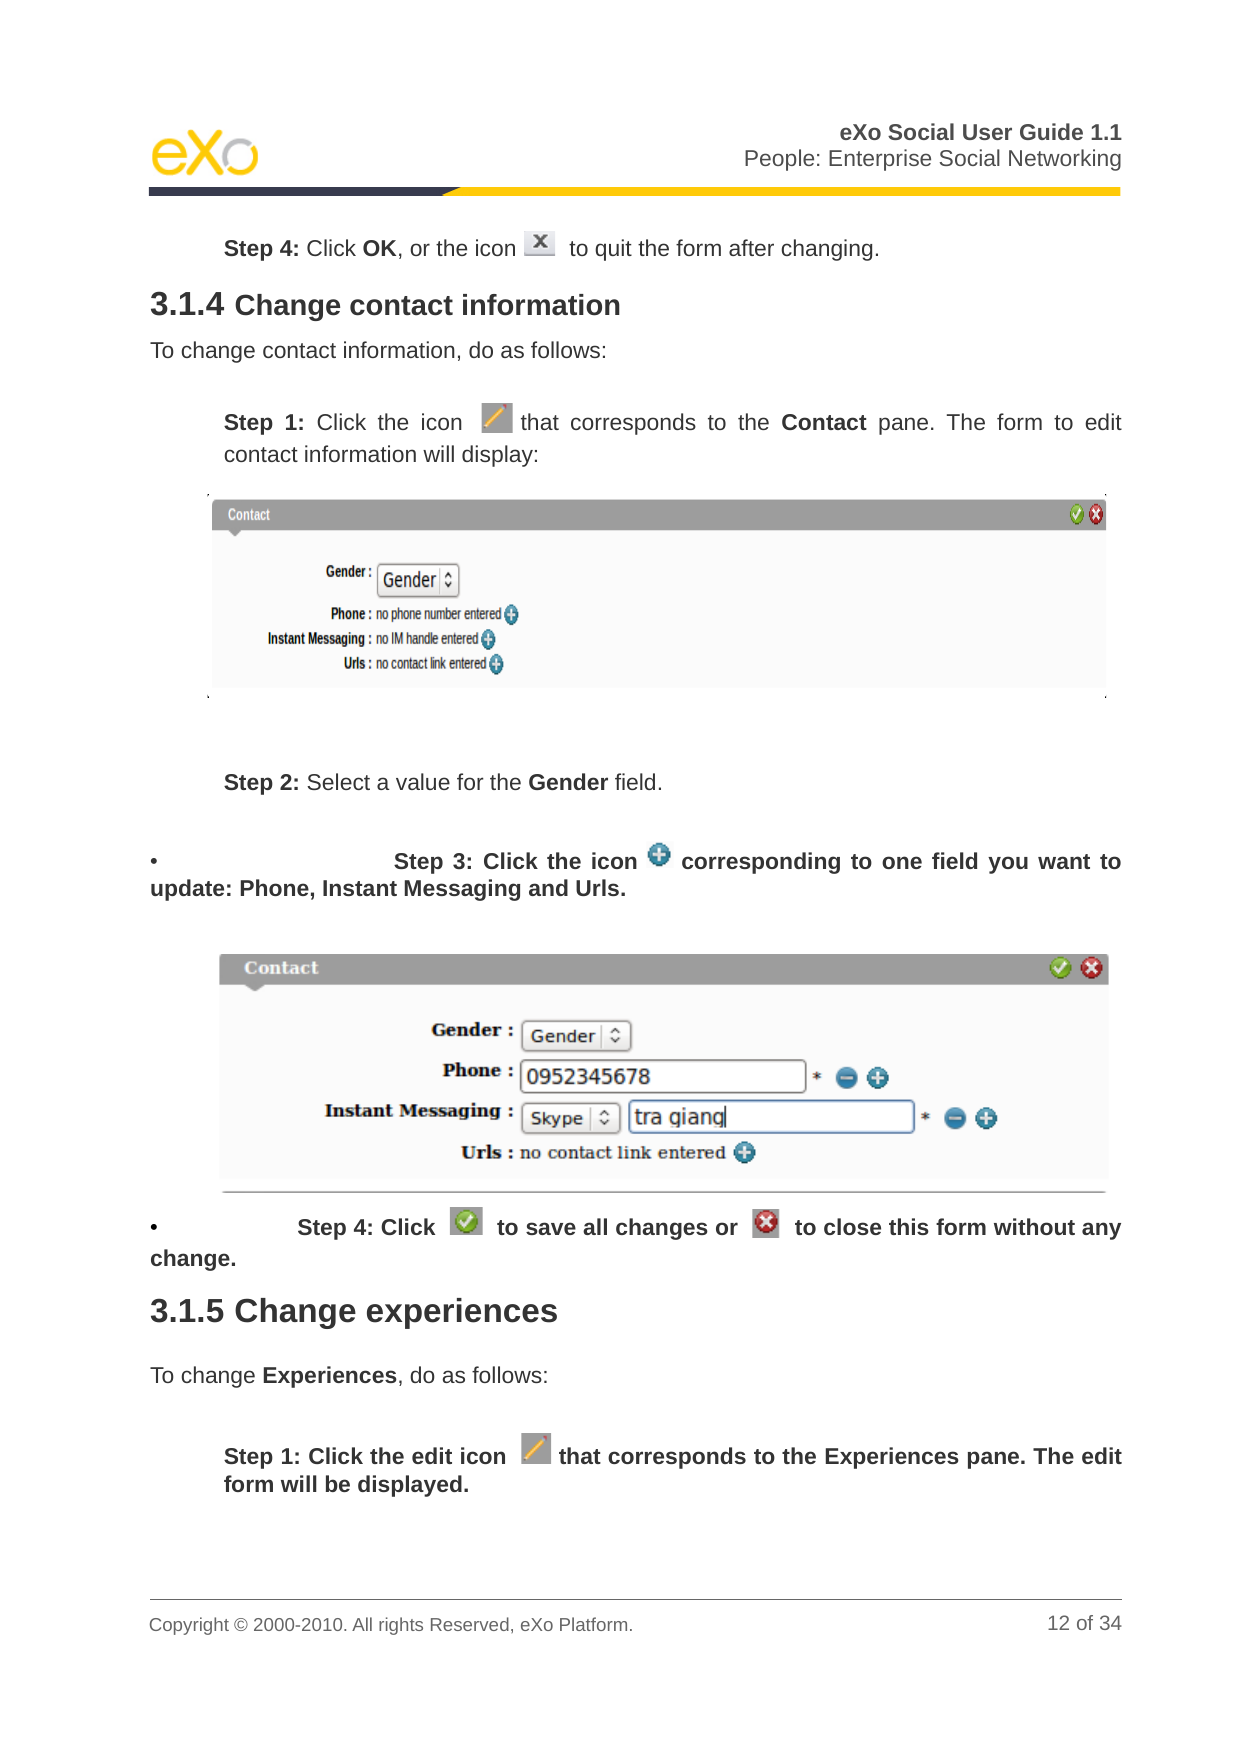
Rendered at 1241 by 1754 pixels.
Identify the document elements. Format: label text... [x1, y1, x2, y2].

picture [148, 187, 1121, 196]
text To change contact information, do as follows: [150, 337, 1122, 363]
picture [521, 1433, 552, 1464]
list Step 2: Select a value for the Gender field. [150, 769, 1122, 796]
list Step 1: Click the icon that corresponds to the Contact pane. The form to edit contact information will display: [223, 396, 1122, 467]
picture [645, 840, 674, 868]
picture [752, 1209, 781, 1238]
picture [215, 954, 1112, 1193]
picture [449, 1207, 483, 1235]
picture [207, 494, 1107, 698]
picture [524, 231, 556, 256]
subtitle Change contact information [150, 283, 1122, 322]
subtitle Change experiences [150, 1291, 1122, 1330]
text To change Experiences, do as follows: [112, 1362, 1122, 1389]
picture [152, 129, 259, 176]
list Step 4: Click OK, or the icon to quit the form after changing. [223, 223, 1122, 263]
picture [481, 403, 513, 433]
